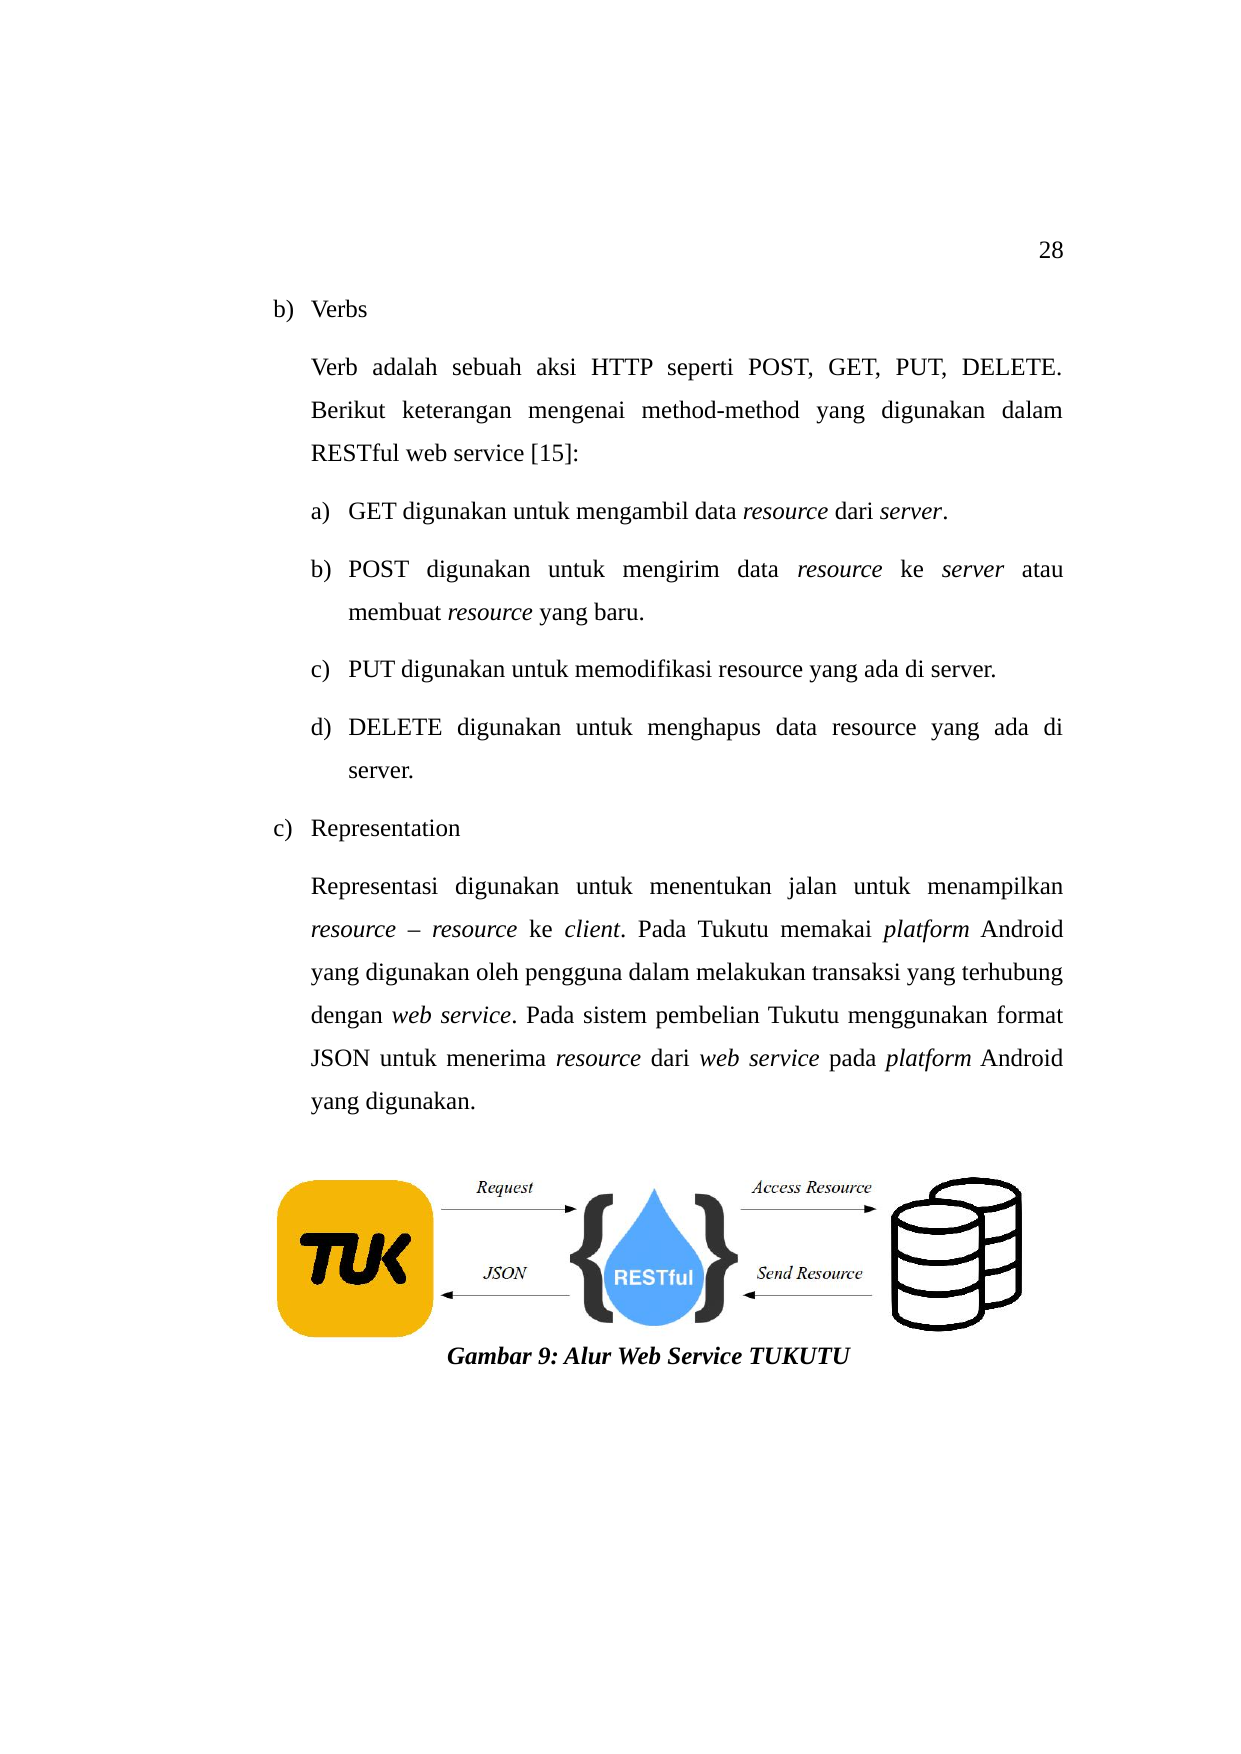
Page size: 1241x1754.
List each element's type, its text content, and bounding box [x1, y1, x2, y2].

list Verbs [273, 294, 1063, 323]
list GET digunakan untuk mengambil data resource dari server. [311, 496, 1063, 525]
text Gambar 9: Alur Web Service TUKUTU [254, 1342, 1045, 1370]
list POST digunakan untuk mengirim data resource ke server atau membuat resource yang baru. [311, 554, 1063, 626]
list Representation [273, 813, 1063, 842]
list Representasi digunakan untuk menentukan jalan untuk menampilkan resource – resource ke client. Pada Tukutu memakai platform Android yang digunakan oleh pengguna dalam melakukan transaksi yang terhubung dengan web service. Pada sistem pembelian Tukutu menggunakan format JSON untuk menerima resource dari web service pada platform Android yang digunakan. [273, 871, 1063, 1115]
list Verb adalah sebuah aksi HTTP seperti POST, GET, PUT, DELETE. Berikut keterangan mengenai method-method yang digunakan dalam RESTful web service [15]: [273, 352, 1063, 467]
list PUT digunakan untuk memodifikasi resource yang ada di server. [311, 654, 1063, 683]
list DELETE digunakan untuk menghapus data resource yang ada di server. [311, 712, 1063, 784]
picture [254, 1156, 1045, 1342]
